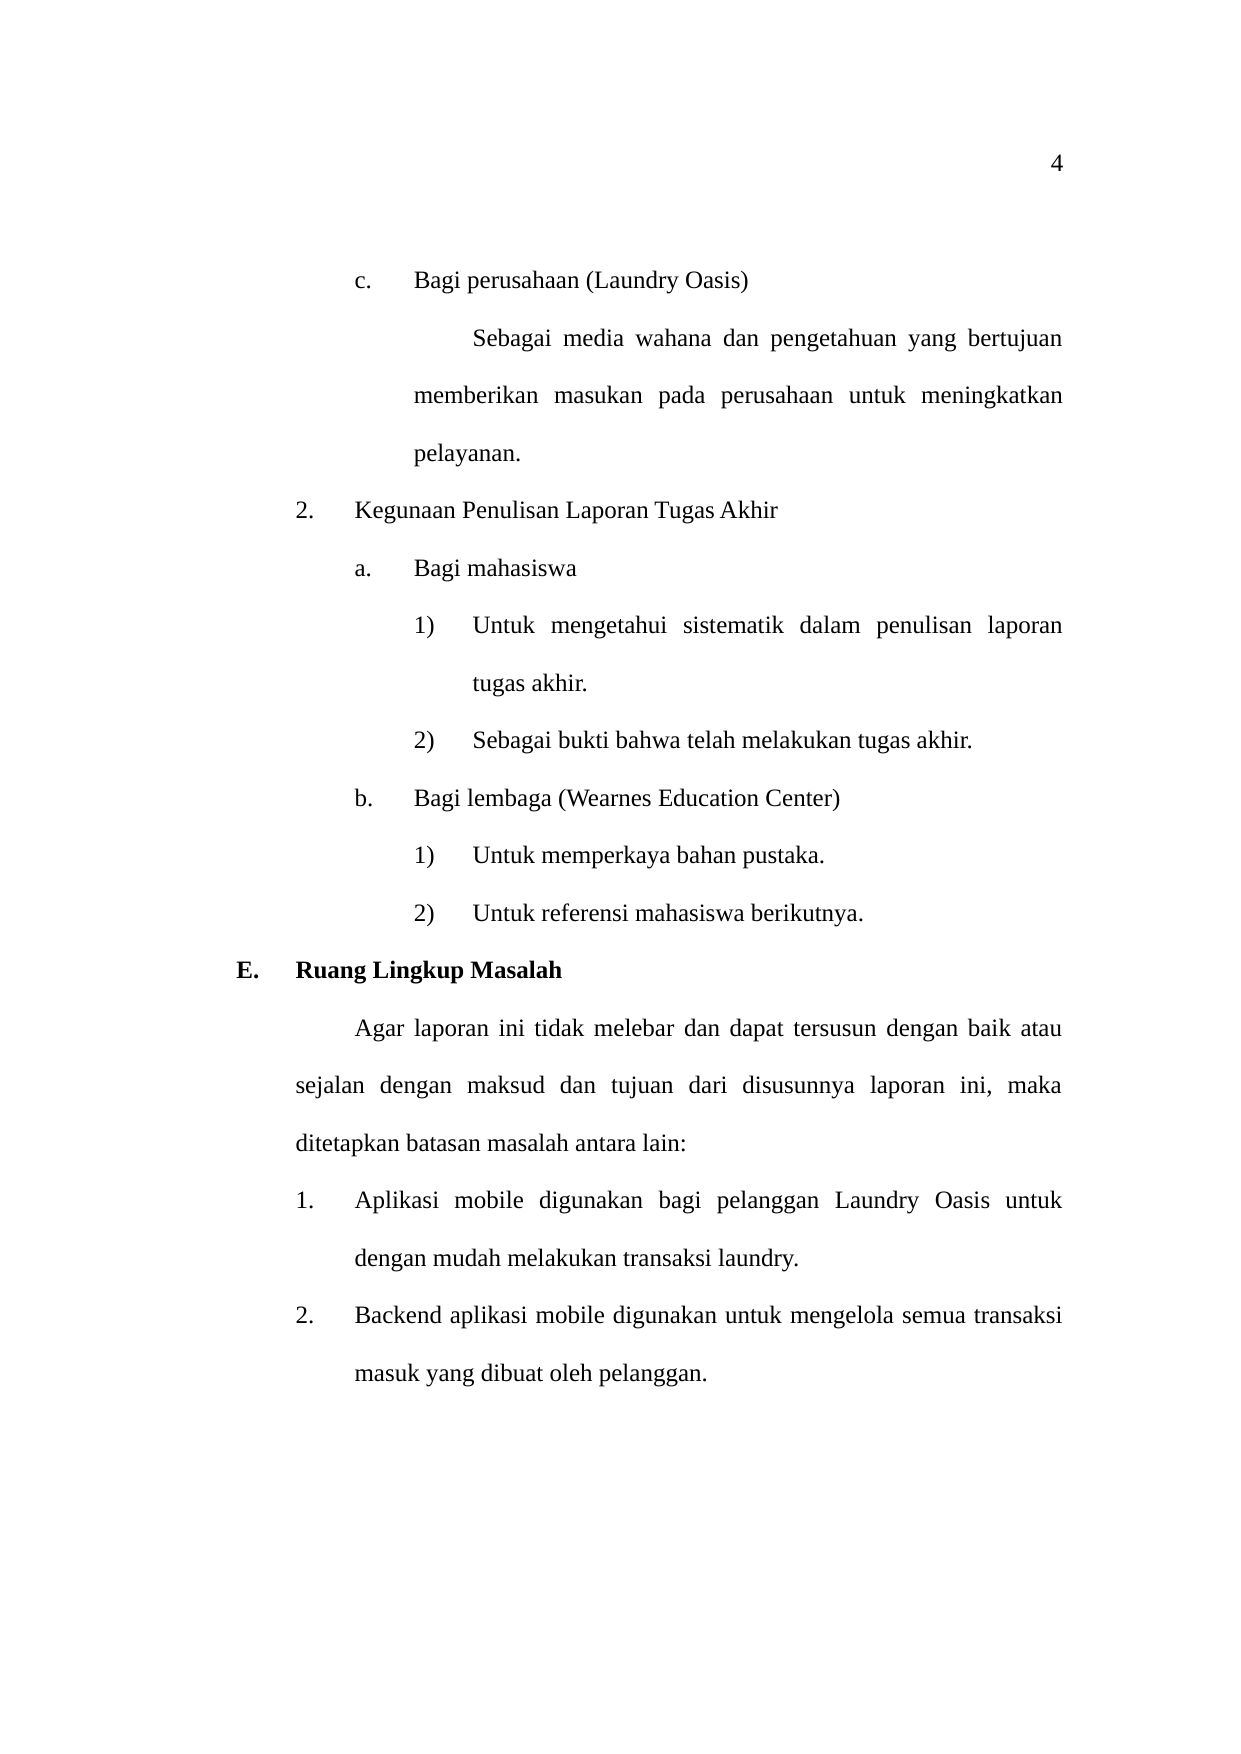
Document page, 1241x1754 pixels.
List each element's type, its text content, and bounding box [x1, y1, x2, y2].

text 2) Untuk referensi mahasiswa berikutnya. [413, 898, 1063, 927]
text b. Bagi lembaga (Wearnes Education Center) [354, 783, 1063, 812]
text 1) Untuk memperkaya bahan pustaka. [413, 841, 1063, 869]
text 2. Backend aplikasi mobile digunakan untuk mengelola semua transaksi masuk yang dibuat oleh pelanggan. [295, 1301, 1063, 1387]
text 1) Untuk mengetahui sistematik dalam penulisan laporan tugas akhir. [413, 611, 1063, 697]
text 2. Kegunaan Penulisan Laporan Tugas Akhir [295, 496, 1063, 524]
text Sebagai media wahana dan pengetahuan yang bertujuan memberikan masukan pada perusahaan untuk meningkatkan pelayanan. [413, 323, 1063, 467]
text a. Bagi mahasiswa [354, 553, 1063, 582]
text E. Ruang Lingkup Masalah [236, 956, 1063, 984]
text c. Bagi perusahaan (Laundry Oasis) [354, 266, 1063, 294]
text 1. Aplikasi mobile digunakan bagi pelanggan Laundry Oasis untuk dengan mudah melakukan transaksi laundry. [295, 1186, 1063, 1272]
text Agar laporan ini tidak melebar dan dapat tersusun dengan baik atau sejalan dengan maksud dan tujuan dari disusunnya laporan ini, maka ditetapkan batasan masalah antara lain: [295, 1013, 1063, 1157]
text 2) Sebagai bukti bahwa telah melakukan tugas akhir. [413, 726, 1063, 754]
